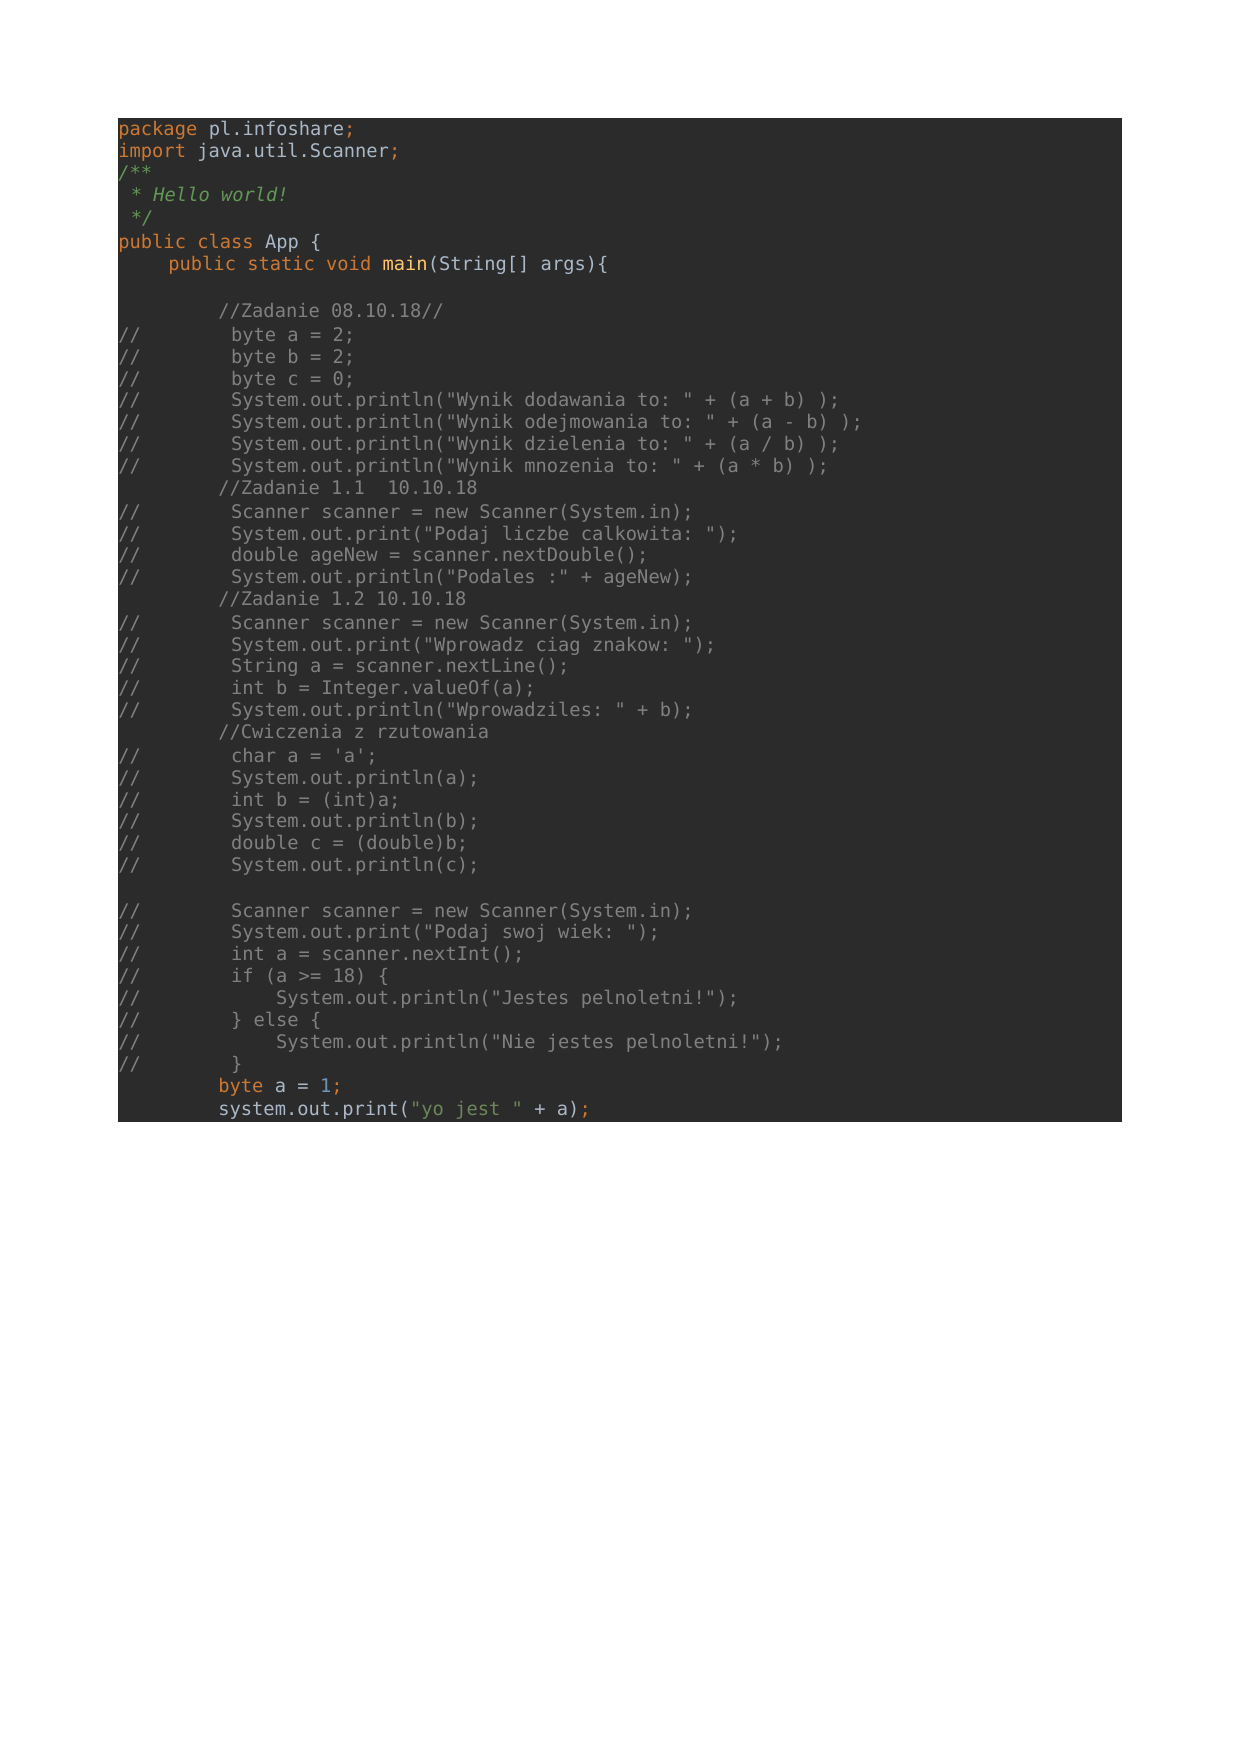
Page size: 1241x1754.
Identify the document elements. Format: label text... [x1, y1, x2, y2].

text // byte a = 2; [118, 324, 1122, 346]
text system.out.print("yo jest " + a); [118, 1098, 1122, 1122]
text byte a = 1; [118, 1075, 1122, 1098]
text // System.out.println("Wynik odejmowania to: " + (a - b) ); [118, 411, 1122, 433]
text //Zadanie 1.1 10.10.18 [118, 477, 1122, 501]
text // char a = 'a'; [118, 745, 1122, 767]
text // } [118, 1053, 1122, 1075]
text // System.out.println("Nie jestes pelnoletni!"); [118, 1031, 1122, 1053]
text // double ageNew = scanner.nextDouble(); [118, 544, 1122, 566]
text /** [118, 162, 1122, 184]
text // byte b = 2; [118, 346, 1122, 368]
text package pl.infoshare; [118, 118, 1122, 140]
text // System.out.println(b); [118, 810, 1122, 832]
text // int b = (int)a; [118, 788, 1122, 810]
text // Scanner scanner = new Scanner(System.in); [118, 612, 1122, 634]
text // double c = (double)b; [118, 832, 1122, 854]
text // Scanner scanner = new Scanner(System.in); [118, 501, 1122, 522]
text // System.out.print("Wprowadz ciag znakow: "); [118, 634, 1122, 656]
text // System.out.println("Wynik dzielenia to: " + (a / b) ); [118, 433, 1122, 455]
text // System.out.print("Podaj liczbe calkowita: "); [118, 522, 1122, 544]
text // int a = scanner.nextInt(); [118, 943, 1122, 965]
text * Hello world! [118, 184, 1122, 207]
text // if (a >= 18) { [118, 965, 1122, 987]
text //Zadanie 1.2 10.10.18 [118, 588, 1122, 612]
text // } else { [118, 1009, 1122, 1031]
text import java.util.Scanner; [118, 140, 1122, 162]
text // System.out.println("Wynik dodawania to: " + (a + b) ); [118, 389, 1122, 411]
text // System.out.println("Podales :" + ageNew); [118, 566, 1122, 588]
text // System.out.println("Wprowadziles: " + b); [118, 699, 1122, 721]
text //Cwiczenia z rzutowania [118, 721, 1122, 745]
text //Zadanie 08.10.18// [118, 300, 1122, 324]
text // String a = scanner.nextLine(); [118, 656, 1122, 677]
text // System.out.println("Wynik mnozenia to: " + (a * b) ); [118, 455, 1122, 477]
text public static void main(String[] args){ [118, 253, 1122, 277]
text public class App { [118, 231, 1122, 253]
text // int b = Integer.valueOf(a); [118, 677, 1122, 699]
text // System.out.println(a); [118, 767, 1122, 788]
text */ [118, 207, 1122, 231]
text // byte c = 0; [118, 368, 1122, 389]
text // System.out.println("Jestes pelnoletni!"); [118, 987, 1122, 1009]
text // System.out.print("Podaj swoj wiek: "); [118, 922, 1122, 943]
text // Scanner scanner = new Scanner(System.in); [118, 900, 1122, 922]
text // System.out.println(c); [118, 854, 1122, 876]
